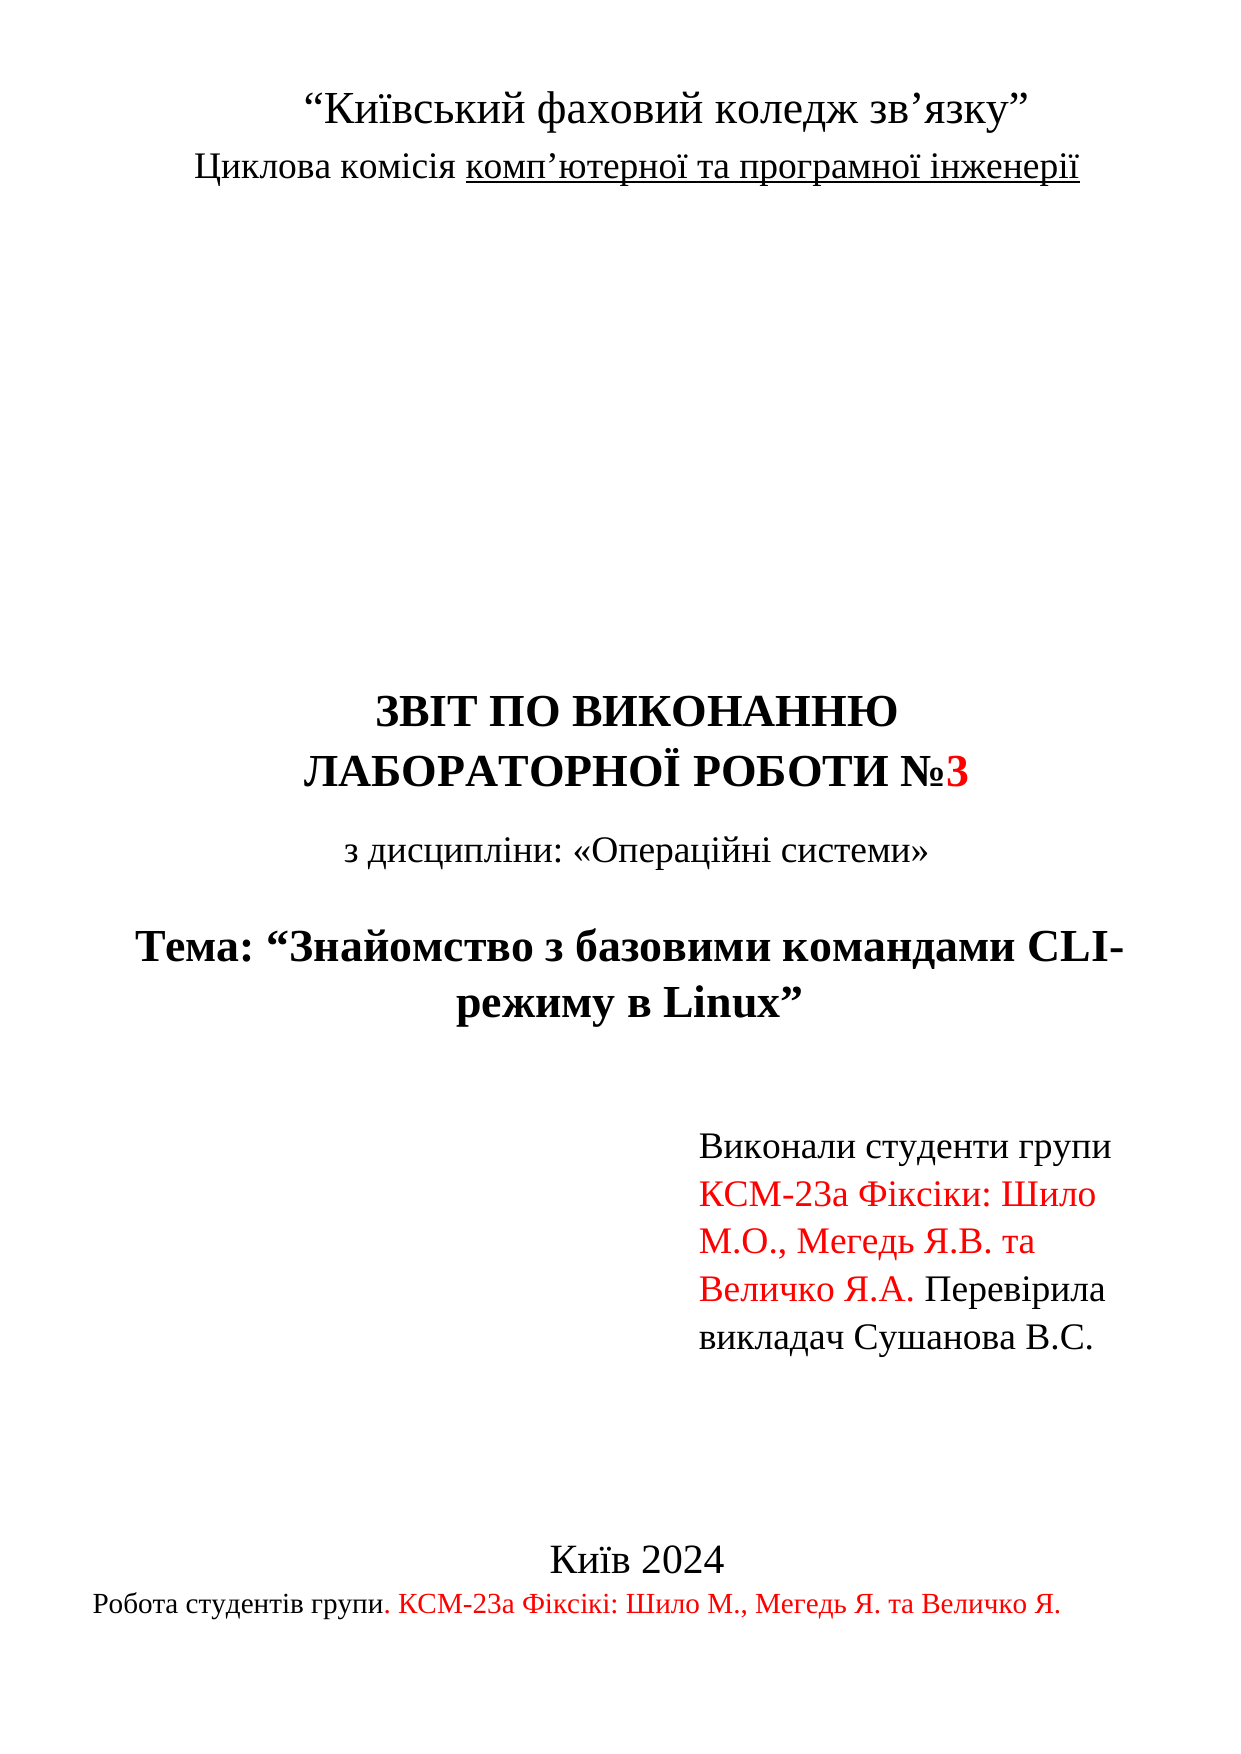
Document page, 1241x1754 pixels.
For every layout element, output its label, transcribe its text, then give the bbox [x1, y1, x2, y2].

text Робота студентів групи. КСМ-23а Фіксікі: Шило М., Мегедь Я. та Величко Я. [92, 1586, 1180, 1619]
text Виконали студенти групи КСМ-23а Фіксіки: Шило М.О., Мегедь Я.В. та Величко Я.А. Перевірила викладач Сушанова В.С. [698, 1123, 1161, 1358]
text з дисципліни: «Операційні системи» [94, 827, 1180, 870]
subtitle Київ 2024 [94, 1534, 1180, 1582]
text “Київський фаховий коледж зв’язку” [94, 81, 1180, 133]
text Тема: “Знайомство з базовими командами CLI-режиму в Linux” [80, 918, 1180, 1027]
text ЛАБОРАТОРНОЇ РОБОТИ №3 [94, 743, 1180, 796]
text ЗВІТ ПО ВИКОНАННЮ [94, 683, 1180, 736]
text Циклова комісія комп’ютерної та програмної інженерії [94, 143, 1180, 187]
